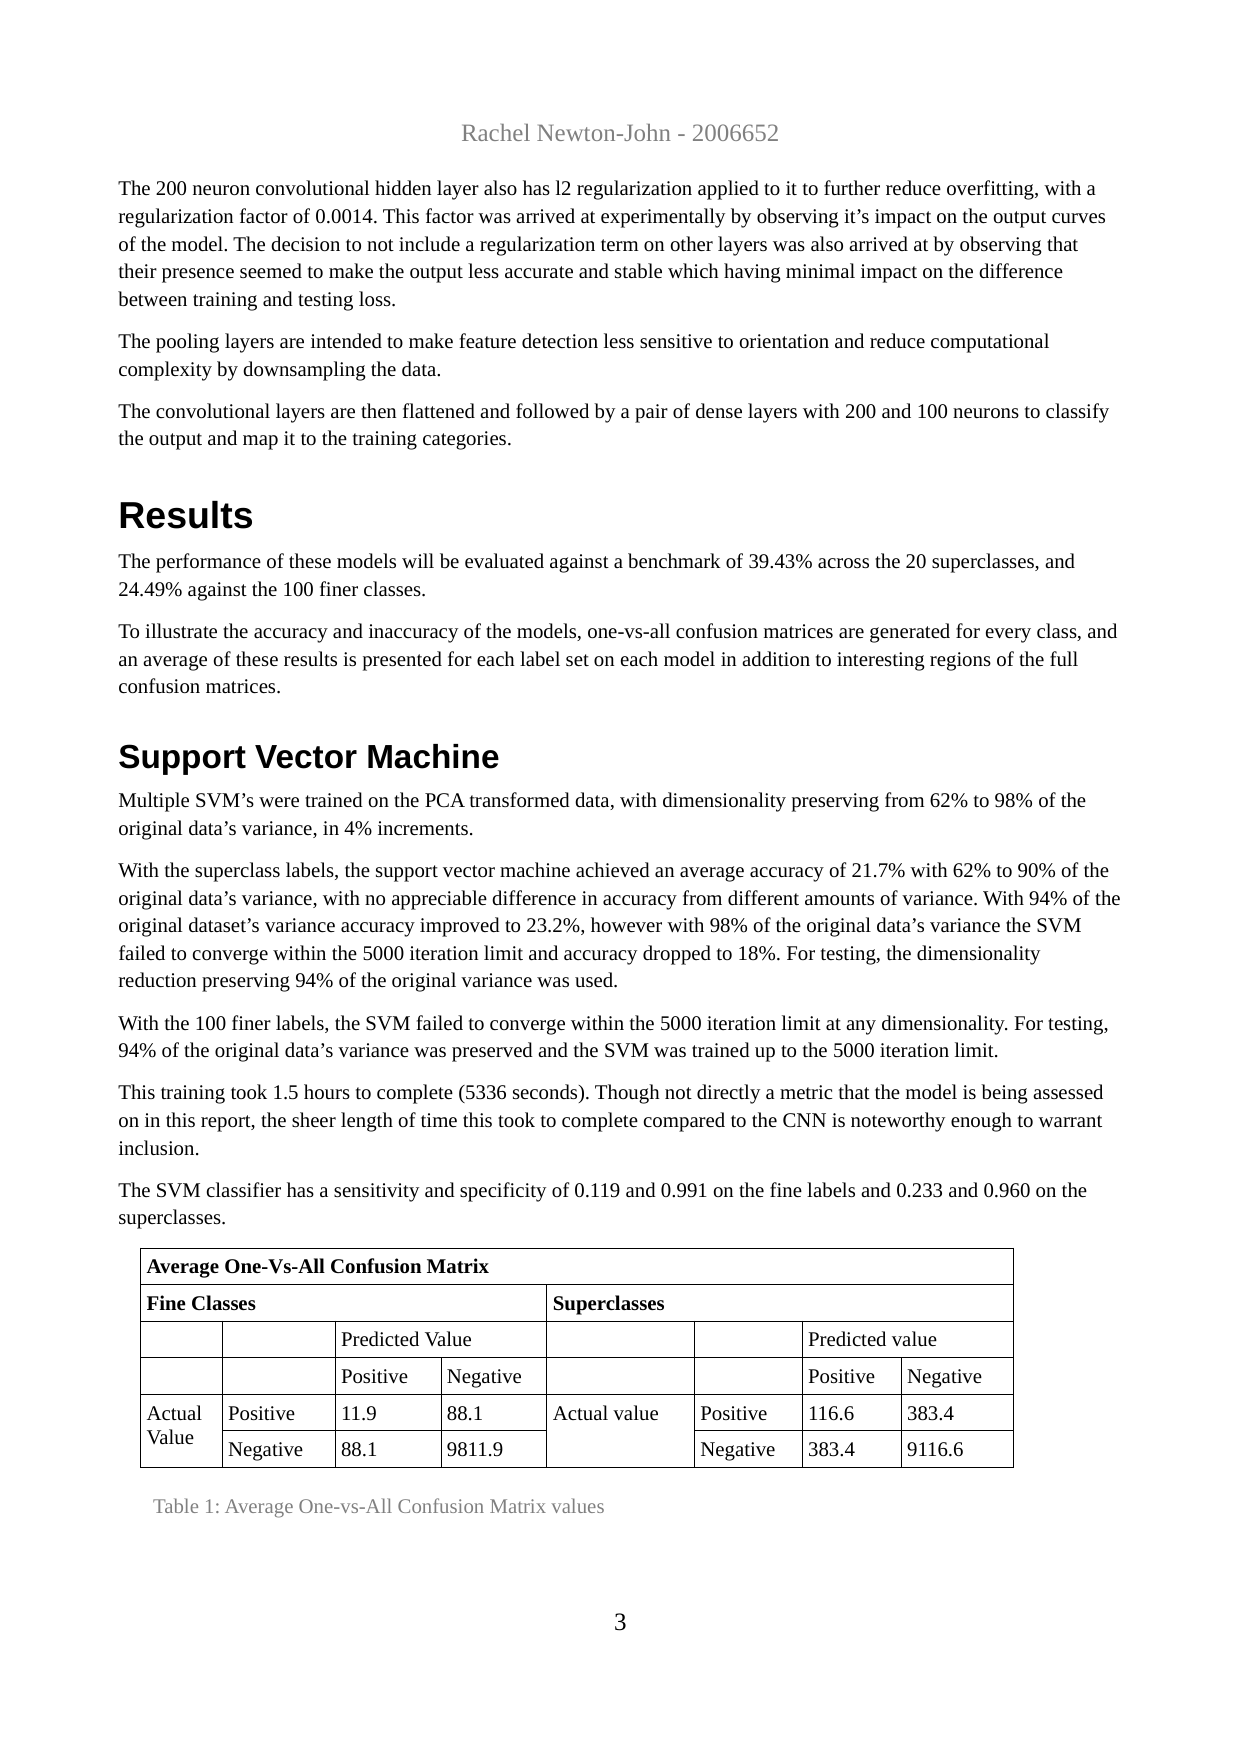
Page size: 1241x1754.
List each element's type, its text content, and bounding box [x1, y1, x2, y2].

text To illustrate the accuracy and inaccuracy of the models, one-vs-all confusion matrices are generated for every class, and an average of these results is presented for each label set on each model in addition to interesting regions of the full confusion matrices. [118, 619, 1122, 698]
text With the 100 finer labels, the SVM failed to converge within the 5000 iteration limit at any dimensionality. For testing, 94% of the original data’s variance was preserved and the SVM was trained up to the 5000 iteration limit. [118, 1011, 1122, 1062]
table_cell Predicted value [803, 1322, 1013, 1357]
table_cell 88.1 [336, 1431, 441, 1467]
table_cell [223, 1322, 335, 1357]
table_cell [141, 1358, 222, 1394]
table_cell Positive [803, 1358, 901, 1394]
table_cell 383.4 [902, 1395, 1013, 1430]
table_cell 9116.6 [902, 1431, 1013, 1467]
table_cell Actual Value [141, 1395, 222, 1467]
table_cell Positive [223, 1395, 335, 1430]
table_cell Superclasses [547, 1285, 1013, 1321]
text Multiple SVM’s were trained on the PCA transformed data, with dimensionality preserving from 62% to 98% of the original data’s variance, in 4% increments. [118, 788, 1122, 840]
table_cell [223, 1358, 335, 1394]
table_cell Negative [695, 1431, 802, 1467]
table_cell 11.9 [336, 1395, 441, 1430]
text This training took 1.5 hours to complete (5336 seconds). Though not directly a metric that the model is being assessed on in this report, the sheer length of time this took to complete compared to the CNN is noteworthy enough to warrant inclusion. [118, 1080, 1122, 1159]
subtitle Results [118, 493, 1122, 537]
table_cell Negative [902, 1358, 1013, 1394]
table_cell Negative [223, 1431, 335, 1467]
table_cell 88.1 [442, 1395, 546, 1430]
table_cell Positive [336, 1358, 441, 1394]
table_cell 116.6 [803, 1395, 901, 1430]
text The SVM classifier has a sensitivity and specificity of 0.119 and 0.991 on the fine labels and 0.233 and 0.960 on the superclasses. [118, 1178, 1122, 1229]
table_cell [695, 1358, 802, 1394]
table_cell 9811.9 [442, 1431, 546, 1467]
text The convolutional layers are then flattened and followed by a pair of dense layers with 200 and 100 neurons to classify the output and map it to the training categories. [118, 399, 1122, 450]
table_cell [547, 1358, 694, 1394]
table_cell Predicted Value [336, 1322, 546, 1357]
table_cell [695, 1322, 802, 1357]
text With the superclass labels, the support vector machine achieved an average accuracy of 21.7% with 62% to 90% of the original data’s variance, with no appreciable difference in accuracy from different amounts of variance. With 94% of the original dataset’s variance accuracy improved to 23.2%, however with 98% of the original data’s variance the SVM failed to converge within the 5000 iteration limit and accuracy dropped to 18%. For testing, the dimensionality reduction preserving 94% of the original variance was used. [118, 858, 1122, 992]
text The performance of these models will be evaluated against a benchmark of 39.43% across the 20 superclasses, and 24.49% against the 100 finer classes. [118, 549, 1122, 601]
table_cell Negative [442, 1358, 546, 1394]
table_cell Fine Classes [141, 1285, 546, 1321]
table_header Average One-Vs-All Confusion Matrix [141, 1249, 1013, 1284]
table_cell 383.4 [803, 1431, 901, 1467]
subtitle Support Vector Machine [118, 737, 1122, 776]
table_cell [141, 1322, 222, 1357]
table_cell Actual value [547, 1395, 694, 1467]
text The 200 neuron convolutional hidden layer also has l2 regularization applied to it to further reduce overfitting, with a regularization factor of 0.0014. This factor was arrived at experimentally by observing it’s impact on the output curves of the model. The decision to not include a regularization term on other layers was also arrived at by observing that their presence seemed to make the output less accurate and stable which having minimal impact on the difference between training and testing loss. [118, 176, 1122, 311]
text The pooling layers are intended to make feature detection less sensitive to orientation and reduce computational complexity by downsampling the data. [118, 329, 1122, 381]
table_cell [547, 1322, 694, 1357]
table_cell Positive [695, 1395, 802, 1430]
